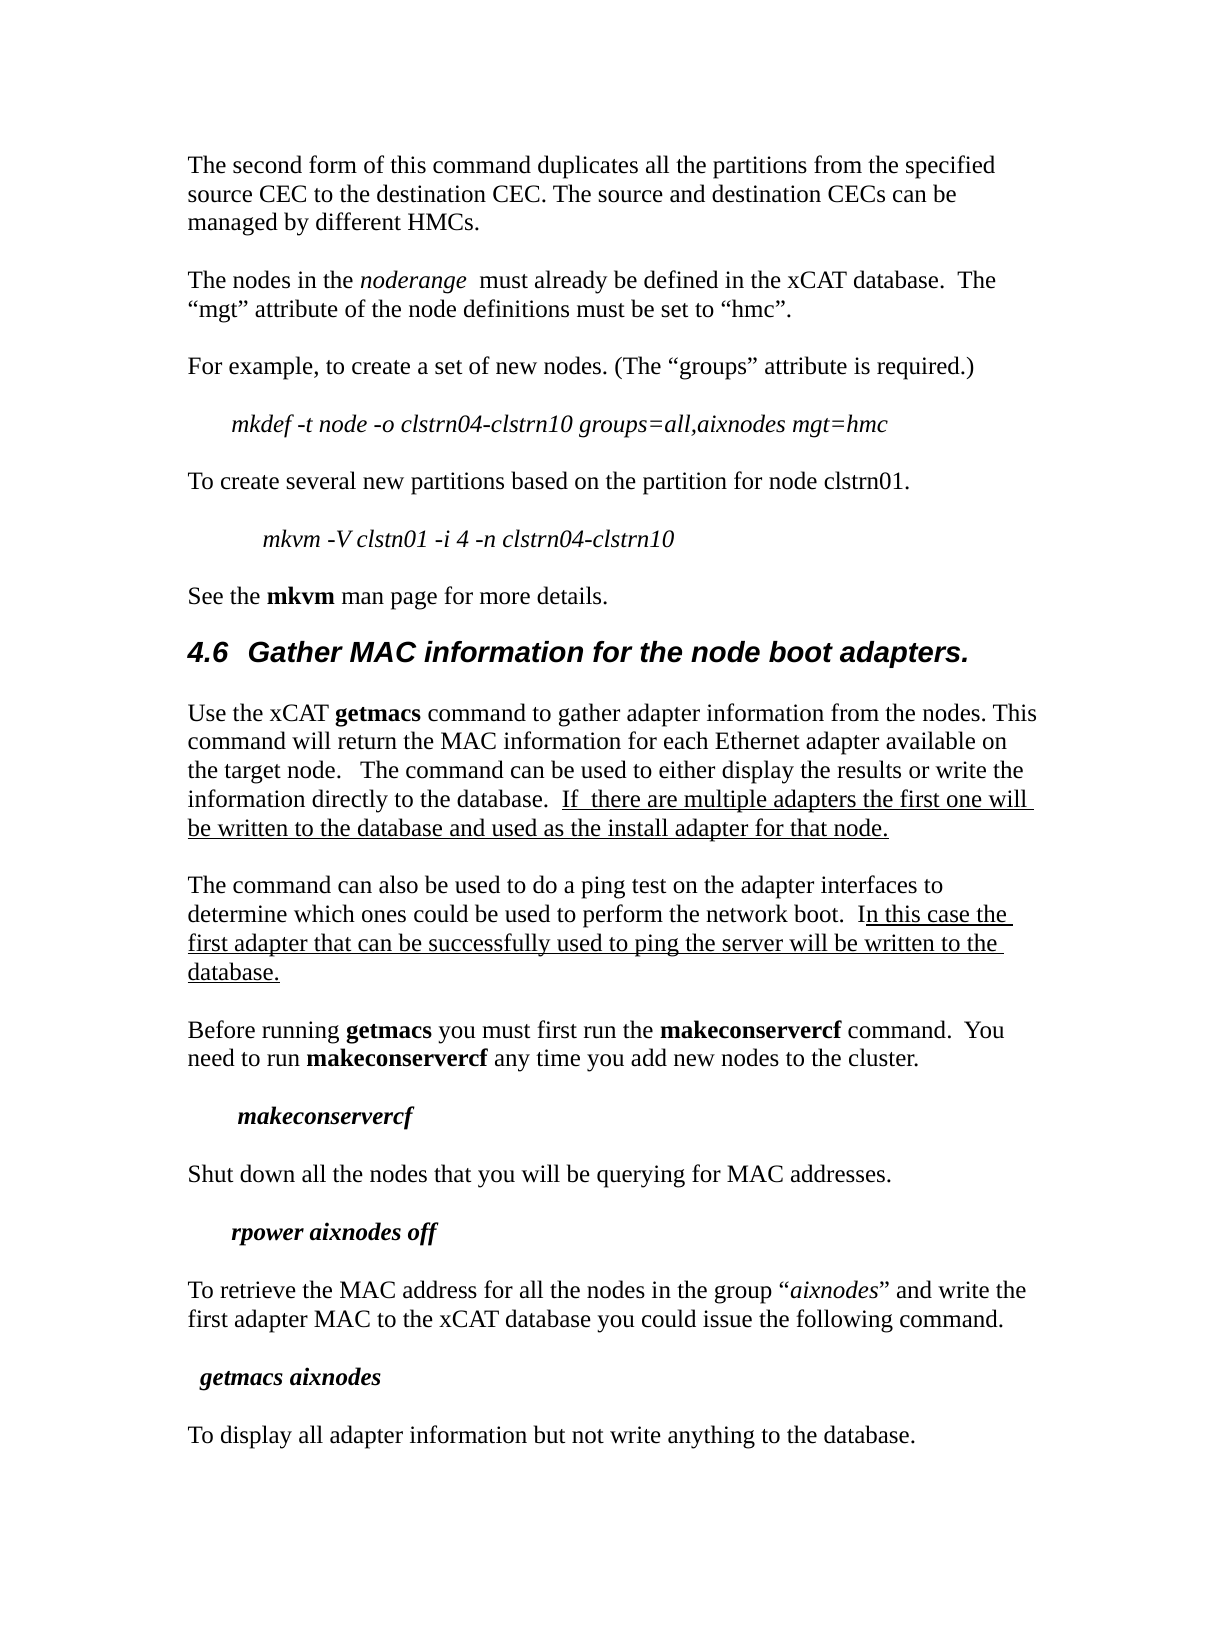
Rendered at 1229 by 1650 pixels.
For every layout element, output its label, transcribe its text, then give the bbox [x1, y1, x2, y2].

text For example, to create a set of new nodes. (The “groups” attribute is required.) [187, 351, 1041, 380]
text mkvm -V clstn01 -i 4 -n clstrn04-clstrn10 [262, 524, 1041, 552]
text The second form of this command duplicates all the partitions from the specified source CEC to the destination CEC. The source and destination CECs can be managed by different HMCs. [187, 150, 1041, 236]
text Before running getmacs you must first run the makeconservercf command. You need to run makeconservercf any time you add new nodes to the cluster. [187, 1015, 1041, 1072]
text To retrieve the MAC address for all the nodes in the group “aixnodes” and write the first adapter MAC to the xCAT database you could issue the following command. [187, 1275, 1041, 1333]
text rpower aixnodes off [187, 1217, 1041, 1246]
text See the mkvm man page for more details. [187, 581, 1041, 610]
text The command can also be used to do a ping test on the adapter interfaces to determine which ones could be used to perform the network boot. In this case the first adapter that can be successfully used to ping the server will be written to the database. [187, 871, 1041, 986]
text To display all adapter information but not write anything to the database. [112, 1420, 1041, 1448]
text makeconservercf [187, 1101, 1041, 1130]
text To create several new partitions based on the partition for node clstrn01. [187, 466, 1041, 495]
text Use the xCAT getmacs command to gather adapter information from the nodes. This command will return the MAC information for each Ethernet adapter available on the target node. The command can be used to either display the results or write the information directly to the database. If there are multiple adapters the first one will be written to the database and used as the install adapter for that node. [187, 698, 1041, 841]
text The nodes in the noderange must already be defined in the xCAT database. The “mgt” attribute of the node definitions must be set to “hmc”. [187, 265, 1041, 322]
text mkdef -t node -o clstrn04-clstrn10 groups=all,aixnodes mgt=hmc [187, 409, 1041, 437]
subtitle Gather MAC information for the node boot adapters. [187, 635, 1041, 668]
text Shut down all the nodes that you will be querying for MAC addresses. [187, 1159, 1041, 1188]
text getmacs aixnodes [112, 1362, 1041, 1391]
